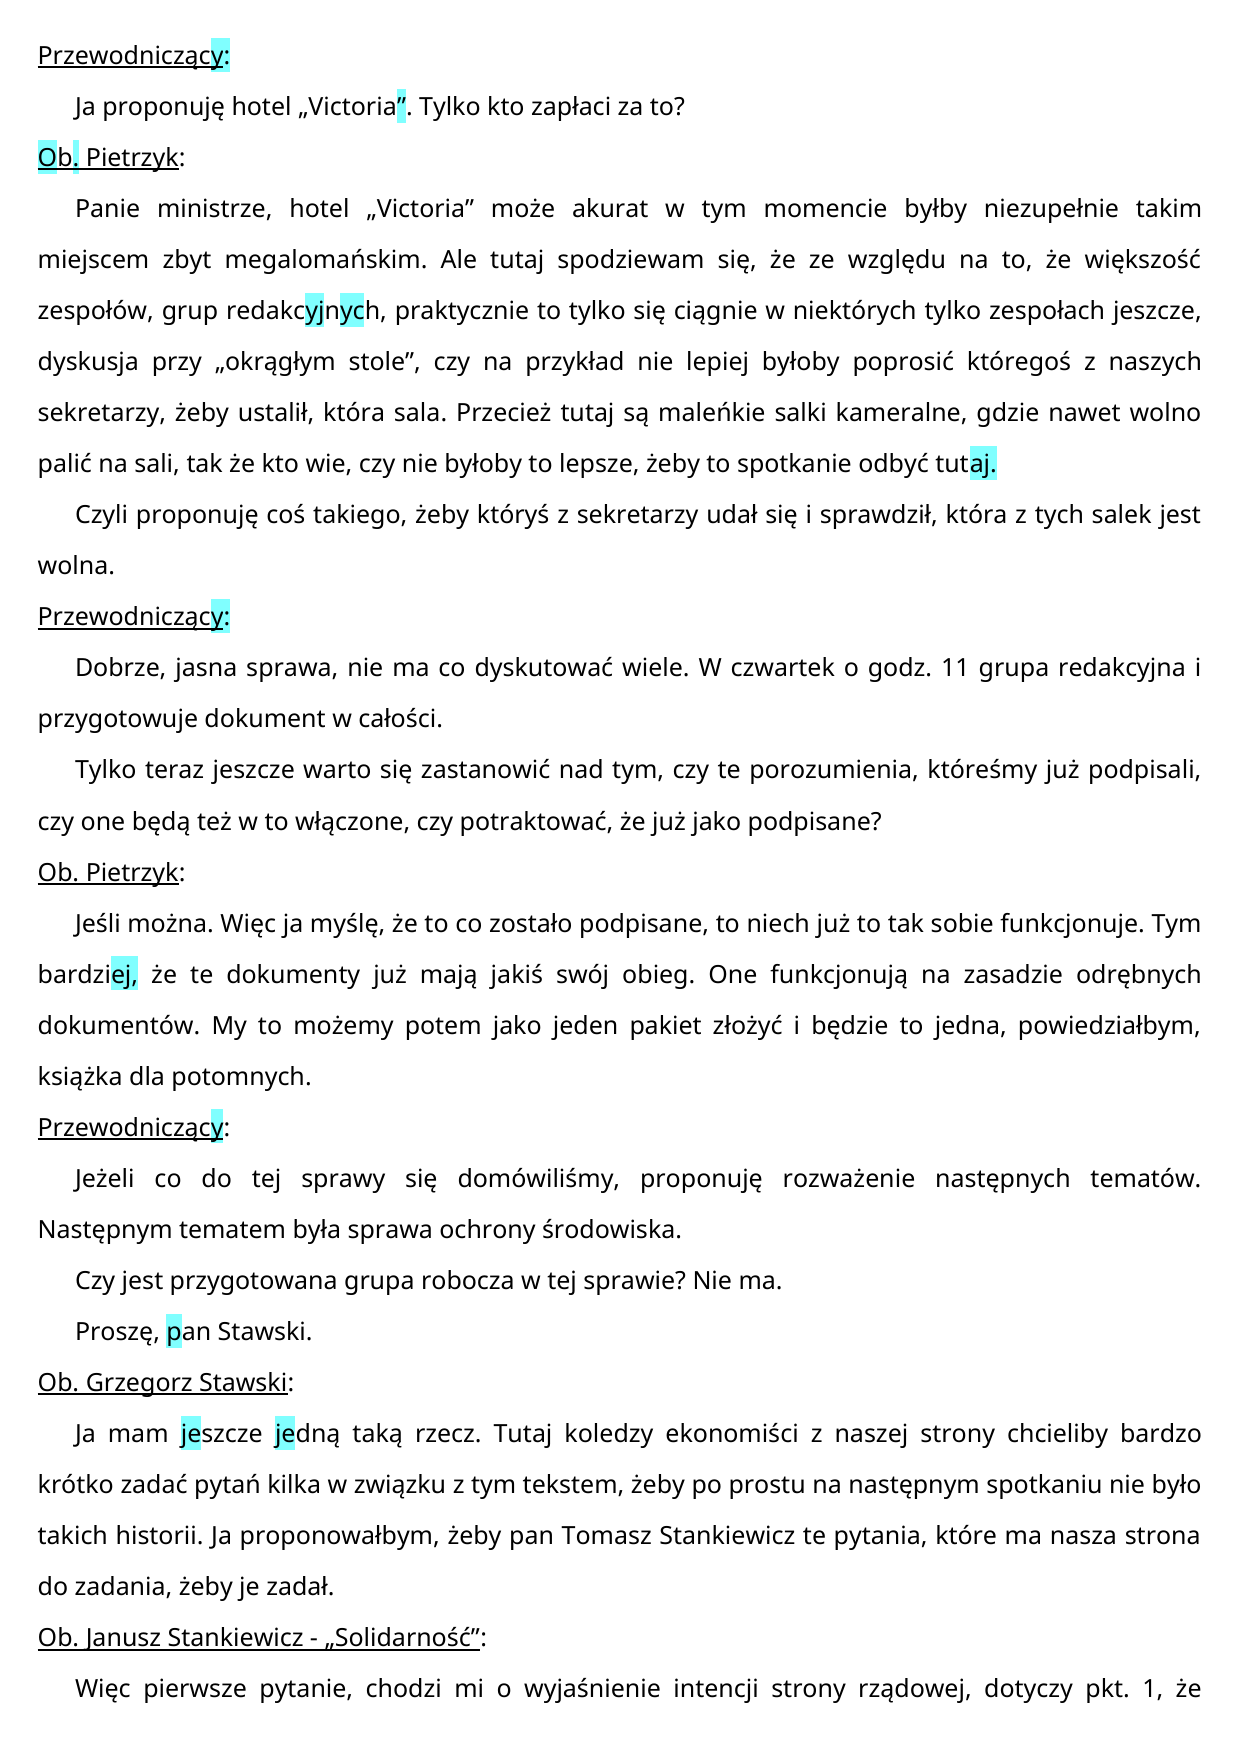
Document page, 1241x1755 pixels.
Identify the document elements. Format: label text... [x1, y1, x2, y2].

text Proszę, pan Stawski. [37, 1313, 1203, 1348]
text Tylko teraz jeszcze warto się zastanowić nad tym, czy te porozumienia, któreśmy już podpisali, czy one będą też w to włączone, czy potraktować, że już jako podpisane? [37, 752, 1203, 837]
text Ja mam jeszcze jedną taką rzecz. Tutaj koledzy ekonomiści z naszej strony chcieliby bardzo krótko zadać pytań kilka w związku z tym tekstem, żeby po prostu na następnym spotkaniu nie było takich historii. Ja proponowałbym, żeby pan Tomasz Stankiewicz te pytania, które ma nasza strona do zadania, żeby je zadał. [37, 1416, 1203, 1603]
text Jeśli można. Więc ja myślę, że to co zostało podpisane, to niech już to tak sobie funkcjonuje. Tym bardziej, że te dokumenty już mają jakiś swój obieg. One funkcjonują na zasadzie odrębnych dokumentów. My to możemy potem jako jeden pakiet złożyć i będzie to jedna, powiedziałbym, książka dla potomnych. [37, 905, 1203, 1092]
text Ob. Grzegorz Stawski: [37, 1364, 1203, 1399]
text Więc pierwsze pytanie, chodzi mi o wyjaśnienie intencji strony rządowej, dotyczy pkt. 1, że [37, 1671, 1203, 1705]
text Przewodniczący: [37, 37, 1203, 72]
text Jeżeli co do tej sprawy się domówiliśmy, proponuję rozważenie następnych tematów. Następnym tematem była sprawa ochrony środowiska. [37, 1160, 1203, 1246]
text Czyli proponuję coś takiego, żeby któryś z sekretarzy udał się i sprawdził, która z tych salek jest wolna. [37, 497, 1203, 582]
text Ja proponuję hotel „Victoria”. Tylko kto zapłaci za to? [37, 88, 1203, 123]
text Ob. Pietrzyk: [37, 139, 1203, 174]
text Panie ministrze, hotel „Victoria” może akurat w tym momencie byłby niezupełnie takim miejscem zbyt megalomańskim. Ale tutaj spodziewam się, że ze względu na to, że większość zespołów, grup redakcyjnych, praktycznie to tylko się ciągnie w niektórych tylko zespołach jeszcze, dyskusja przy „okrągłym stole”, czy na przykład nie lepiej byłoby poprosić któregoś z naszych sekretarzy, żeby ustalił, która sala. Przecież tutaj są maleńkie salki kameralne, gdzie nawet wolno palić na sali, tak że kto wie, czy nie byłoby to lepsze, żeby to spotkanie odbyć tutaj. [37, 191, 1203, 480]
text Przewodniczący: [37, 599, 1203, 633]
text Czy jest przygotowana grupa robocza w tej sprawie? Nie ma. [37, 1262, 1203, 1297]
text Ob. Janusz Stankiewicz - „Solidarność”: [37, 1620, 1203, 1654]
text Przewodniczący: [37, 1109, 1203, 1143]
text Ob. Pietrzyk: [37, 854, 1203, 888]
text Dobrze, jasna sprawa, nie ma co dyskutować wiele. W czwartek o godz. 11 grupa redakcyjna i przygotowuje dokument w całości. [37, 650, 1203, 735]
